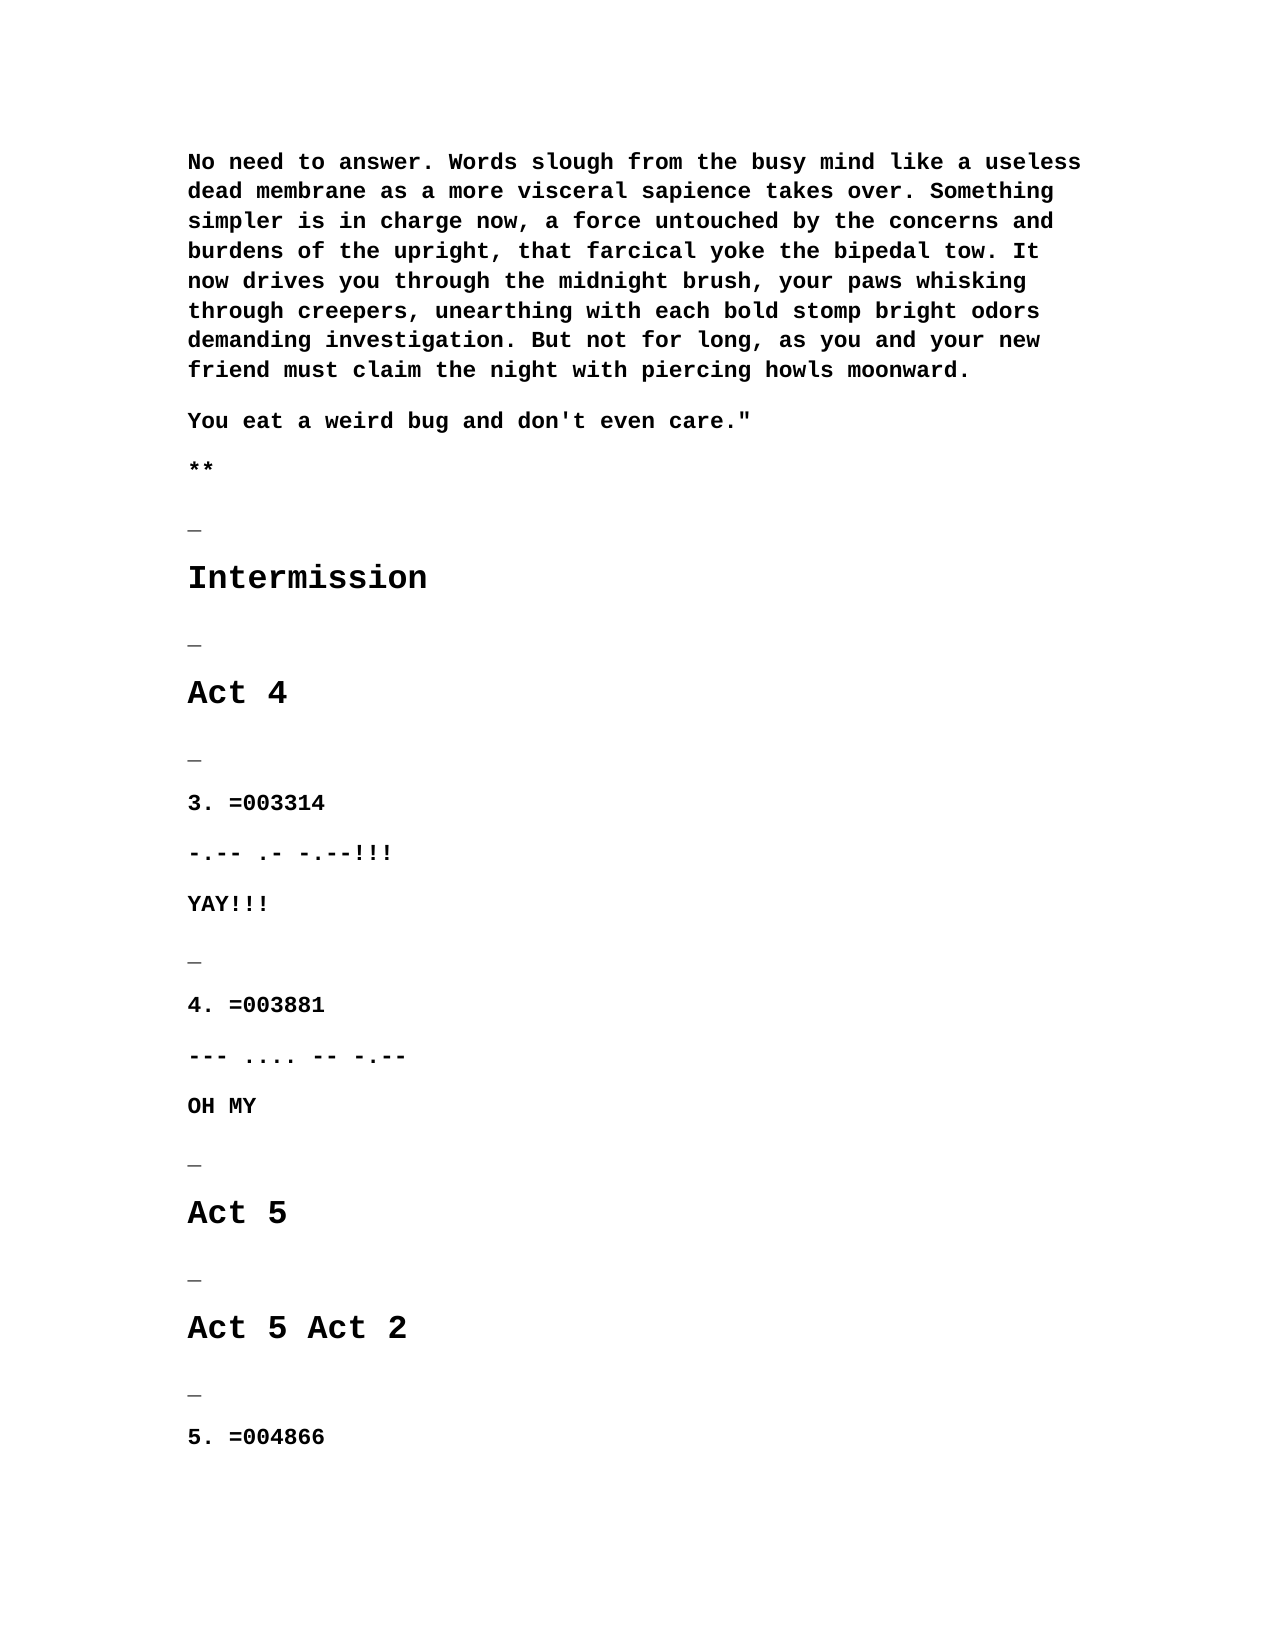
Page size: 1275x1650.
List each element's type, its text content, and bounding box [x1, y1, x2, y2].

text Act 5 [187, 1196, 1087, 1234]
text _ [187, 1260, 1087, 1286]
text --- .... -- -.-- [187, 1044, 1087, 1070]
text ** [187, 460, 1087, 486]
text _ [187, 740, 1087, 766]
text No need to answer. Words slough from the busy mind like a useless dead membrane as a more visceral sapience takes over. Something simpler is in charge now, a force untouched by the concerns and burdens of the upright, that farcical yoke the bipedal tow. It now drives you through the midnight brush, your paws whisking through creepers, unearthing with each bold stomp bright odors demanding investigation. But not for long, as you and your new friend must claim the night with piercing howls moonward. [187, 150, 1087, 384]
text 4. =003881 [187, 993, 1087, 1019]
text OH MY [187, 1094, 1087, 1121]
text _ [187, 510, 1087, 536]
text -.-- .- -.--!!! [187, 841, 1087, 867]
text YAY!!! [187, 892, 1087, 918]
text 3. =003314 [187, 791, 1087, 817]
text _ [187, 625, 1087, 651]
text _ [187, 1375, 1087, 1401]
text _ [187, 943, 1087, 969]
text Act 5 Act 2 [187, 1311, 1087, 1348]
text Intermission [187, 561, 1087, 599]
text Act 4 [187, 676, 1087, 714]
text You eat a weird bug and don't even care." [187, 409, 1087, 435]
text _ [187, 1145, 1087, 1171]
text 5. =004866 [187, 1426, 1087, 1452]
